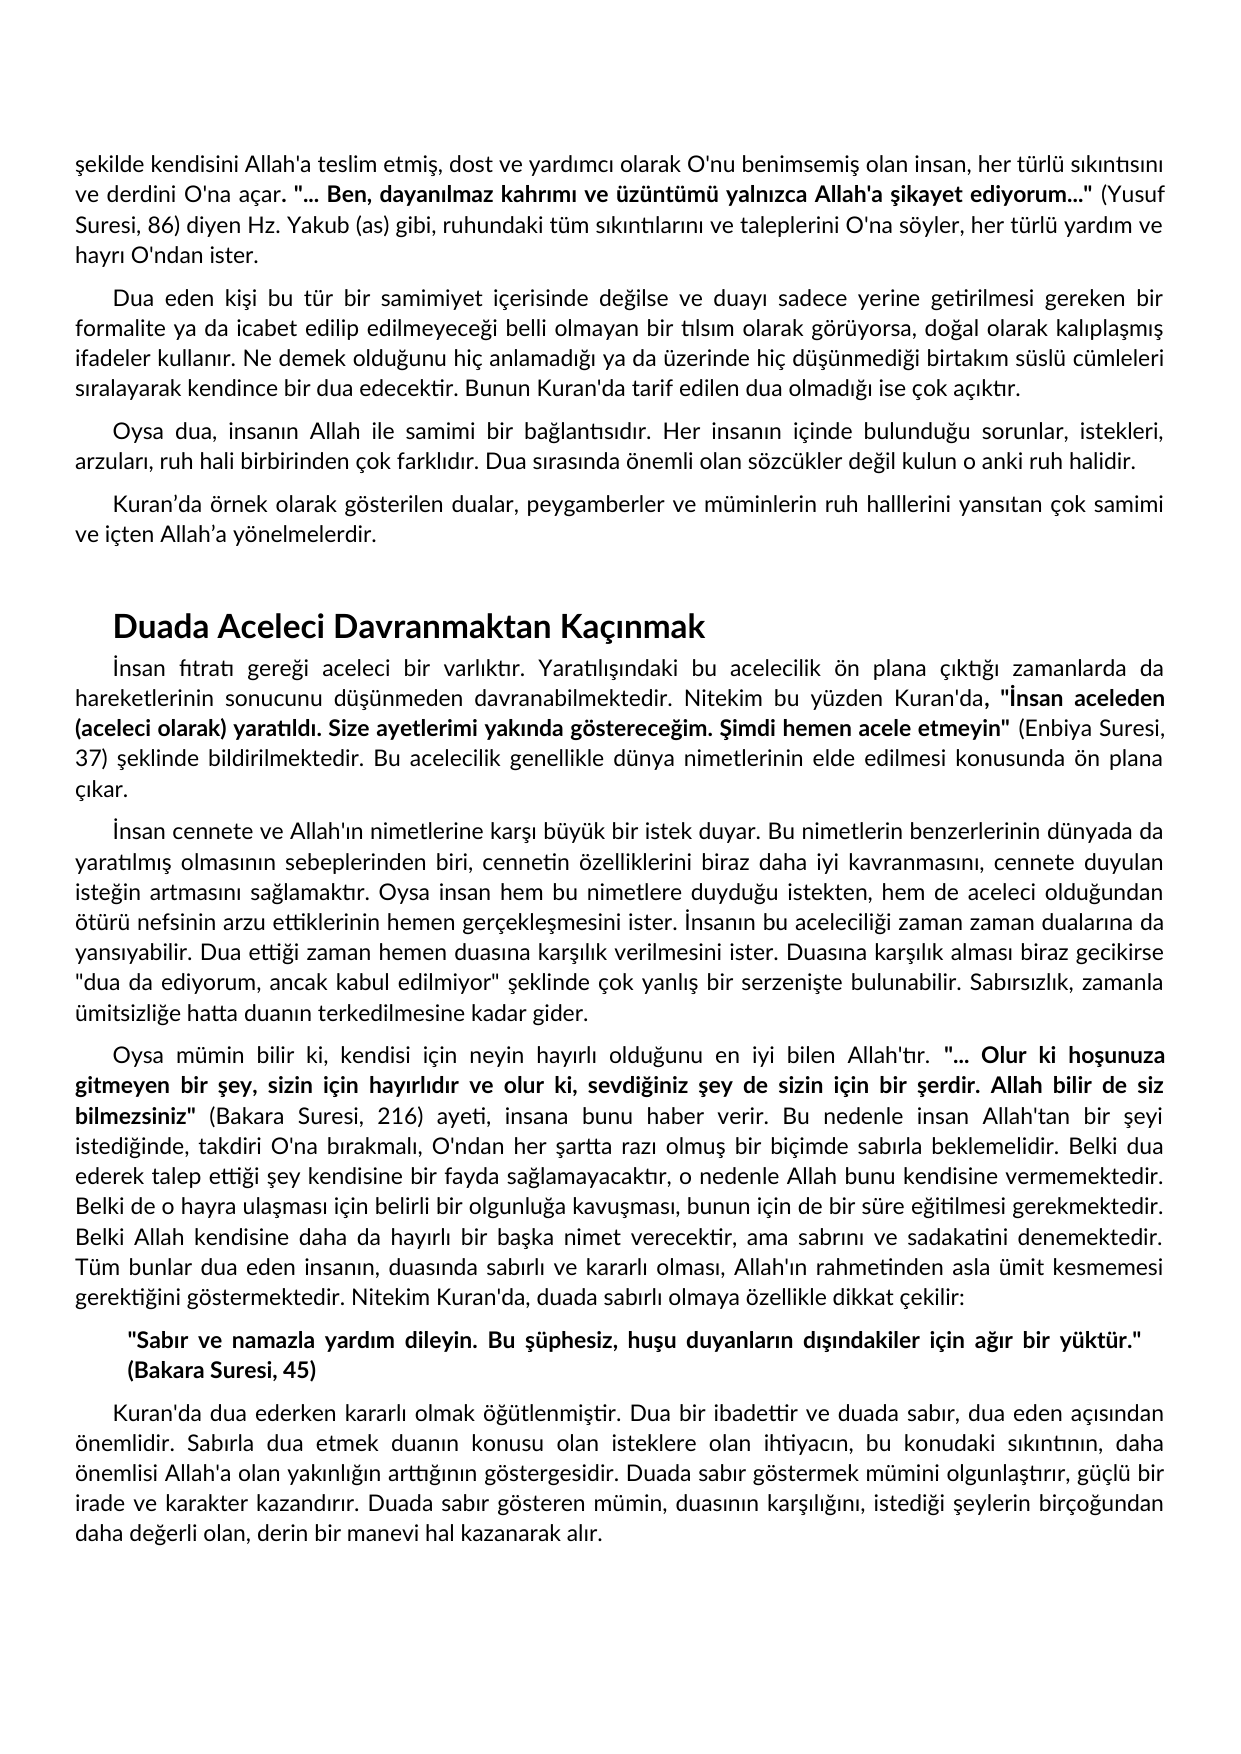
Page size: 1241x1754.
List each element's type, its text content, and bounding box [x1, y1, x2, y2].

text şekilde kendisini Allah'a teslim etmiş, dost ve yardımcı olarak O'nu benimsemiş olan insan, her türlü sıkıntısını ve derdini O'na açar. "... Ben, dayanılmaz kahrımı ve üzüntümü yalnızca Allah'a şikayet ediyorum..." (Yusuf Suresi, 86) diyen Hz. Yakub (as) gibi, ruhundaki tüm sıkıntılarını ve taleplerini O'na söyler, her türlü yardım ve hayrı O'ndan ister. [75, 150, 1165, 268]
text Kuran'da dua ederken kararlı olmak öğütlenmiştir. Dua bir ibadettir ve duada sabır, dua eden açısından önemlidir. Sabırla dua etmek duanın konusu olan isteklere olan ihtiyacın, bu konudaki sıkıntının, daha önemlisi Allah'a olan yakınlığın arttığının göstergesidir. Duada sabır göstermek mümini olgunlaştırır, güçlü bir irade ve karakter kazandırır. Duada sabır gösteren mümin, duasının karşılığını, istediği şeylerin birçoğundan daha değerli olan, derin bir manevi hal kazanarak alır. [75, 1398, 1165, 1547]
text Dua eden kişi bu tür bir samimiyet içerisinde değilse ve duayı sadece yerine getirilmesi gereken bir formalite ya da icabet edilip edilmeyeceği belli olmayan bir tılsım olarak görüyorsa, doğal olarak kalıplaşmış ifadeler kullanır. Ne demek olduğunu hiç anlamadığı ya da üzerinde hiç düşünmediği birtakım süslü cümleleri sıralayarak kendince bir dua edecektir. Bunun Kuran'da tarif edilen dua olmadığı ise çok açıktır. [75, 283, 1165, 401]
text Kuran’da örnek olarak gösterilen dualar, peygamberler ve müminlerin ruh halllerini yansıtan çok samimi ve içten Allah’a yönelmelerdir. [75, 489, 1165, 547]
text Oysa dua, insanın Allah ile samimi bir bağlantısıdır. Her insanın içinde bulunduğu sorunlar, istekleri, arzuları, ruh hali birbirinden çok farklıdır. Dua sırasında önemli olan sözcükler değil kulun o anki ruh halidir. [75, 417, 1165, 474]
text Oysa mümin bilir ki, kendisi için neyin hayırlı olduğunu en iyi bilen Allah'tır. "... Olur ki hoşunuza gitmeyen bir şey, sizin için hayırlıdır ve olur ki, sevdiğiniz şey de sizin için bir şerdir. Allah bilir de siz bilmezsiniz" (Bakara Suresi, 216) ayeti, insana bunu haber verir. Bu nedenle insan Allah'tan bir şeyi istediğinde, takdiri O'na bırakmalı, O'ndan her şartta razı olmuş bir biçimde sabırla beklemelidir. Belki dua ederek talep ettiği şey kendisine bir fayda sağlamayacaktır, o nedenle Allah bunu kendisine vermemektedir. Belki de o hayra ulaşması için belirli bir olgunluğa kavuşması, bunun için de bir süre eğitilmesi gerekmektedir. Belki Allah kendisine daha da hayırlı bir başka nimet verecektir, ama sabrını ve sadakatini denemektedir. Tüm bunlar dua eden insanın, duasında sabırlı ve kararlı olması, Allah'ın rahmetinden asla ümit kesmemesi gerektiğini göstermektedir. Nitekim Kuran'da, duada sabırlı olmaya özellikle dikkat çekilir: [75, 1041, 1165, 1310]
subtitle Duada Aceleci Davranmaktan Kaçınmak [112, 605, 1165, 645]
text İnsan cennete ve Allah'ın nimetlerine karşı büyük bir istek duyar. Bu nimetlerin benzerlerinin dünyada da yaratılmış olmasının sebeplerinden biri, cennetin özelliklerini biraz daha iyi kavranmasını, cennete duyulan isteğin artmasını sağlamaktır. Oysa insan hem bu nimetlere duyduğu istekten, hem de aceleci olduğundan ötürü nefsinin arzu ettiklerinin hemen gerçekleşmesini ister. İnsanın bu aceleciliği zaman zaman dualarına da yansıyabilir. Dua ettiği zaman hemen duasına karşılık verilmesini ister. Duasına karşılık alması biraz gecikirse "dua da ediyorum, ancak kabul edilmiyor" şeklinde çok yanlış bir serzenişte bulunabilir. Sabırsızlık, zamanla ümitsizliğe hatta duanın terkedilmesine kadar gider. [75, 817, 1165, 1026]
text İnsan fıtratı gereği aceleci bir varlıktır. Yaratılışındaki bu acelecilik ön plana çıktığı zamanlarda da hareketlerinin sonucunu düşünmeden davranabilmektedir. Nitekim bu yüzden Kuran'da, "İnsan aceleden (aceleci olarak) yaratıldı. Size ayetlerimi yakında göstereceğim. Şimdi hemen acele etmeyin" (Enbiya Suresi, 37) şeklinde bildirilmektedir. Bu acelecilik genellikle dünya nimetlerinin elde edilmesi konusunda ön plana çıkar. [75, 653, 1165, 802]
text "Sabır ve namazla yardım dileyin. Bu şüphesiz, huşu duyanların dışındakiler için ağır bir yüktür." (Bakara Suresi, 45) [127, 1325, 1143, 1383]
